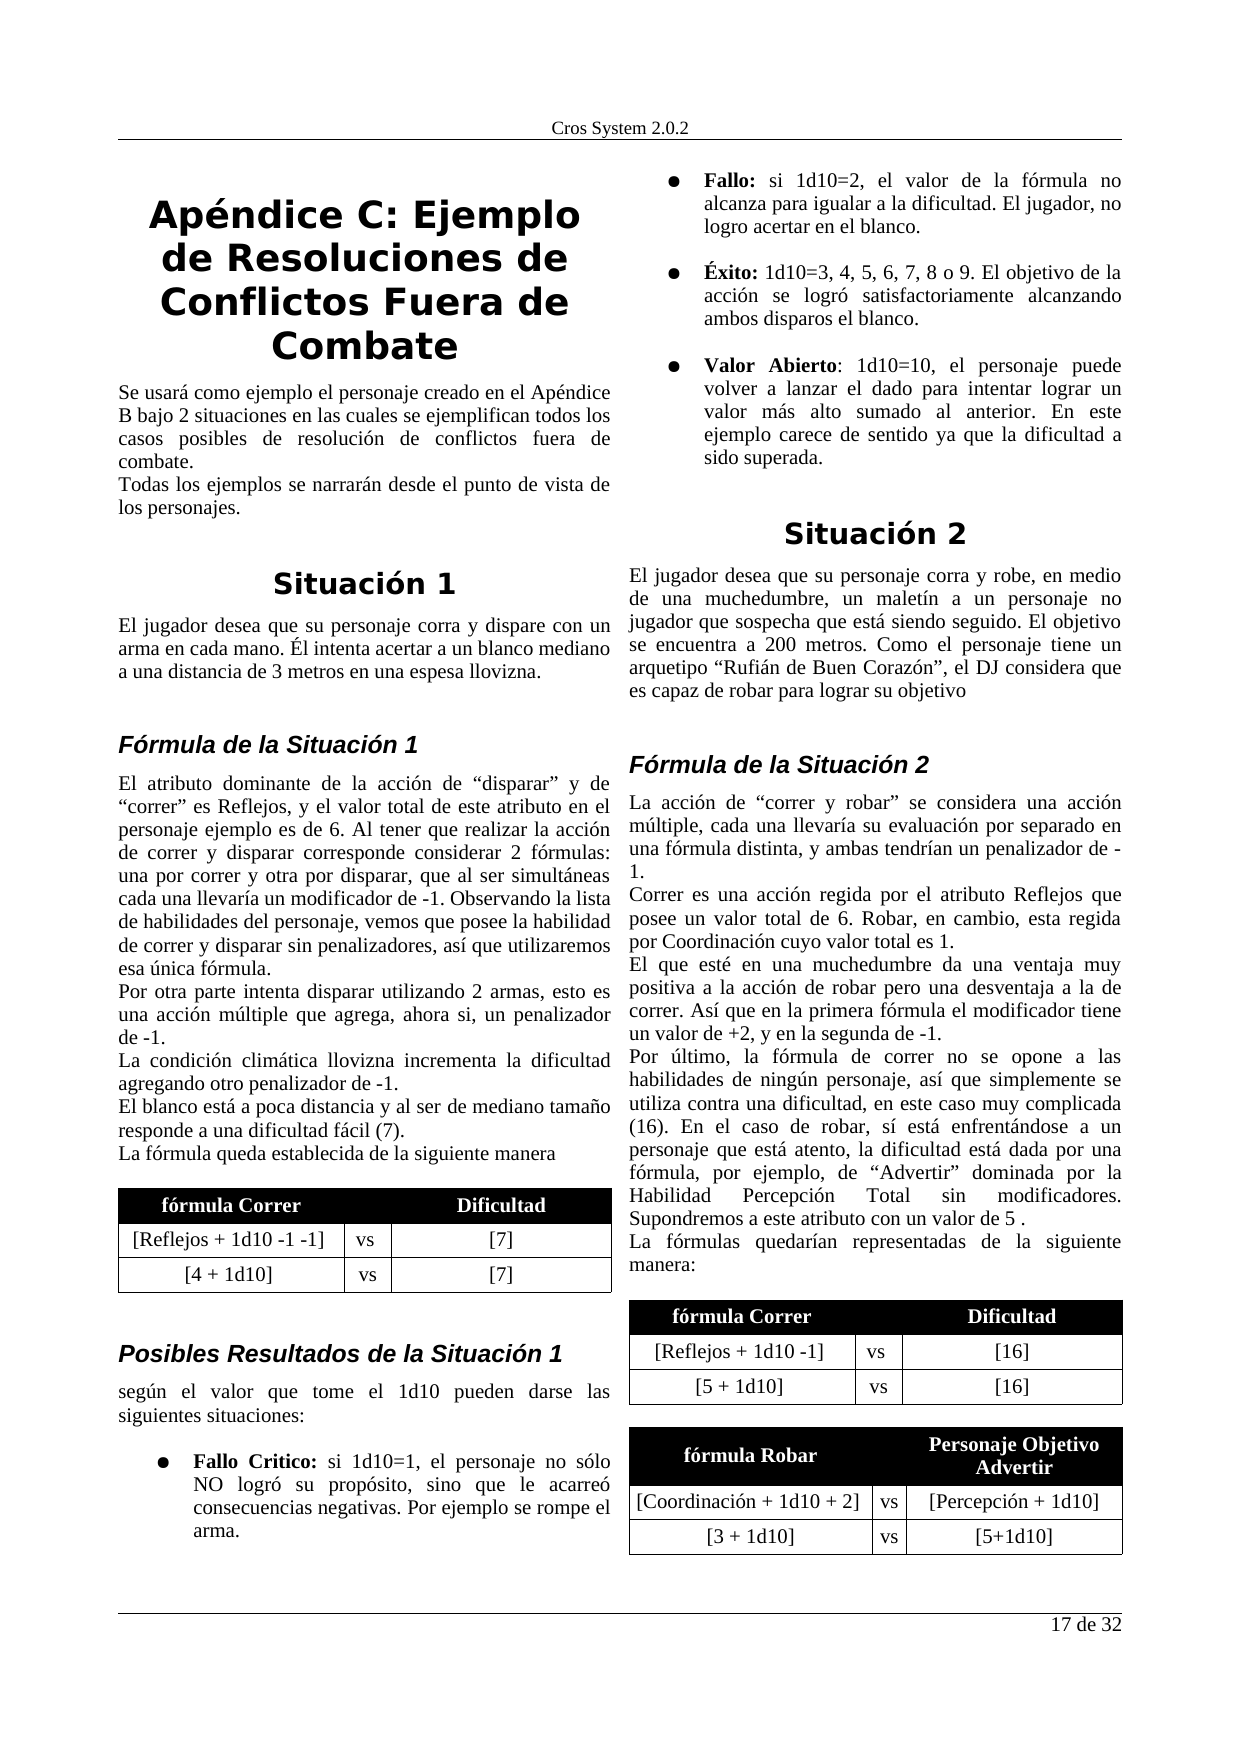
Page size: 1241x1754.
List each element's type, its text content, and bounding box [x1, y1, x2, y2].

list Éxito: 1d10=3, 4, 5, 6, 7, 8 o 9. El objetivo de la acción se logró satisfactoriamente alcanzando ambos disparos el blanco. [666, 261, 1122, 330]
table_cell [7] [392, 1258, 611, 1292]
table_cell [7] [392, 1224, 611, 1257]
table_header fórmula Correr [630, 1301, 855, 1334]
text La condición climática llovizna incrementa la dificultad agregando otro penalizador de -1. [118, 1049, 611, 1095]
table_cell vs [345, 1258, 391, 1292]
text Por otra parte intenta disparar utilizando 2 armas, esto es una acción múltiple que agrega, ahora si, un penalizador de -1. [118, 980, 611, 1049]
table_cell [4 + 1d10] [119, 1258, 344, 1292]
subtitle Situación 1 [118, 567, 611, 601]
table_cell [Reflejos + 1d10 -1 -1] [119, 1224, 344, 1257]
table_header Dificultad [903, 1301, 1122, 1334]
text El jugador desea que su personaje corra y dispare con un arma en cada mano. Él intenta acertar a un blanco mediano a una distancia de 3 metros en una espesa llovizna. [118, 614, 611, 683]
text según el valor que tome el 1d10 pueden darse las siguientes situaciones: [118, 1380, 611, 1427]
text La acción de “correr y robar” se considera una acción múltiple, cada una llevaría su evaluación por separado en una fórmula distinta, y ambas tendrían un penalizador de -1. [629, 791, 1122, 883]
table_header [873, 1428, 906, 1485]
table_cell [Coordinación + 1d10 + 2] [630, 1486, 872, 1519]
table_cell [Percepción + 1d10] [907, 1486, 1122, 1519]
table_header [856, 1301, 902, 1334]
text El que esté en una muchedumbre da una ventaja muy positiva a la acción de robar pero una desventaja a la de correr. Así que en la primera fórmula el modificador tiene un valor de +2, y en la segunda de -1. [629, 953, 1122, 1045]
table_cell [Reflejos + 1d10 -1] [630, 1335, 855, 1369]
table_cell vs [856, 1370, 902, 1404]
table_cell vs [873, 1520, 906, 1554]
text La fórmula queda establecida de la siguiente manera [118, 1142, 611, 1165]
table_cell [5+1d10] [907, 1520, 1122, 1554]
table_header fórmula Correr [119, 1189, 344, 1223]
table_cell [16] [903, 1370, 1122, 1404]
text El jugador desea que su personaje corra y robe, en medio de una muchedumbre, un maletín a un personaje no jugador que sospecha que está siendo seguido. El objetivo se encuentra a 200 metros. Como el personaje tiene un arquetipo “Rufián de Buen Corazón”, el DJ considera que es capaz de robar para lograr su objetivo [629, 564, 1122, 702]
table_header fórmula Robar [630, 1428, 872, 1485]
text El atributo dominante de la acción de “disparar” y de “correr” es Reflejos, y el valor total de este atributo en el personaje ejemplo es de 6. Al tener que realizar la acción de correr y disparar corresponde considerar 2 fórmulas: una por correr y otra por disparar, que al ser simultáneas cada una llevaría un modificador de -1. Observando la lista de habilidades del personaje, vemos que posee la habilidad de correr y disparar sin penalizadores, así que utilizaremos esa única fórmula. [118, 772, 611, 980]
text El blanco está a poca distancia y al ser de mediano tamaño responde a una dificultad fácil (7). [118, 1095, 611, 1142]
text Por último, la fórmula de correr no se opone a las habilidades de ningún personaje, así que simplemente se utiliza contra una dificultad, en este caso muy complicada (16). En el caso de robar, sí está enfrentándose a un personaje que está atento, la dificultad está dada por una fórmula, por ejemplo, de “Advertir” dominada por la Habilidad Percepción Total sin modificadores. Supondremos a este atributo con un valor de 5 . [629, 1045, 1122, 1230]
subtitle Situación 2 [629, 517, 1122, 551]
table_cell [16] [903, 1335, 1122, 1369]
table_cell vs [856, 1335, 902, 1369]
table_header Personaje Objetivo Advertir [907, 1428, 1122, 1485]
subtitle Fórmula de la Situación 1 [118, 731, 611, 759]
table_cell vs [345, 1224, 391, 1257]
subtitle Posibles Resultados de la Situación 1 [118, 1340, 611, 1368]
table_header [345, 1189, 391, 1223]
table_cell [3 + 1d10] [630, 1520, 872, 1554]
text La fórmulas quedarían representadas de la siguiente manera: [629, 1230, 1122, 1276]
list Fallo Critico: si 1d10=1, el personaje no sólo NO logró su propósito, sino que le acarreó consecuencias negativas. Por ejemplo se rompe el arma. [156, 1450, 611, 1542]
text Correr es una acción regida por el atributo Reflejos que posee un valor total de 6. Robar, en cambio, esta regida por Coordinación cuyo valor total es 1. [629, 883, 1122, 953]
table_cell vs [873, 1486, 906, 1519]
list Fallo: si 1d10=2, el valor de la fórmula no alcanza para igualar a la dificultad. El jugador, no logro acertar en el blanco. [666, 168, 1122, 238]
text Se usará como ejemplo el personaje creado en el Apéndice B bajo 2 situaciones en las cuales se ejemplifican todos los casos posibles de resolución de conflictos fuera de combate. [118, 381, 611, 473]
subtitle Apéndice C: Ejemplo de Resoluciones de Conflictos Fuera de Combate [118, 193, 611, 368]
text Todas los ejemplos se narrarán desde el punto de vista de los personajes. [118, 473, 611, 519]
list Valor Abierto: 1d10=10, el personaje puede volver a lanzar el dado para intentar lograr un valor más alto sumado al anterior. En este ejemplo carece de sentido ya que la dificultad a sido superada. [666, 353, 1122, 469]
table_cell [5 + 1d10] [630, 1370, 855, 1404]
subtitle Fórmula de la Situación 2 [629, 751, 1122, 778]
table_header Dificultad [392, 1189, 611, 1223]
